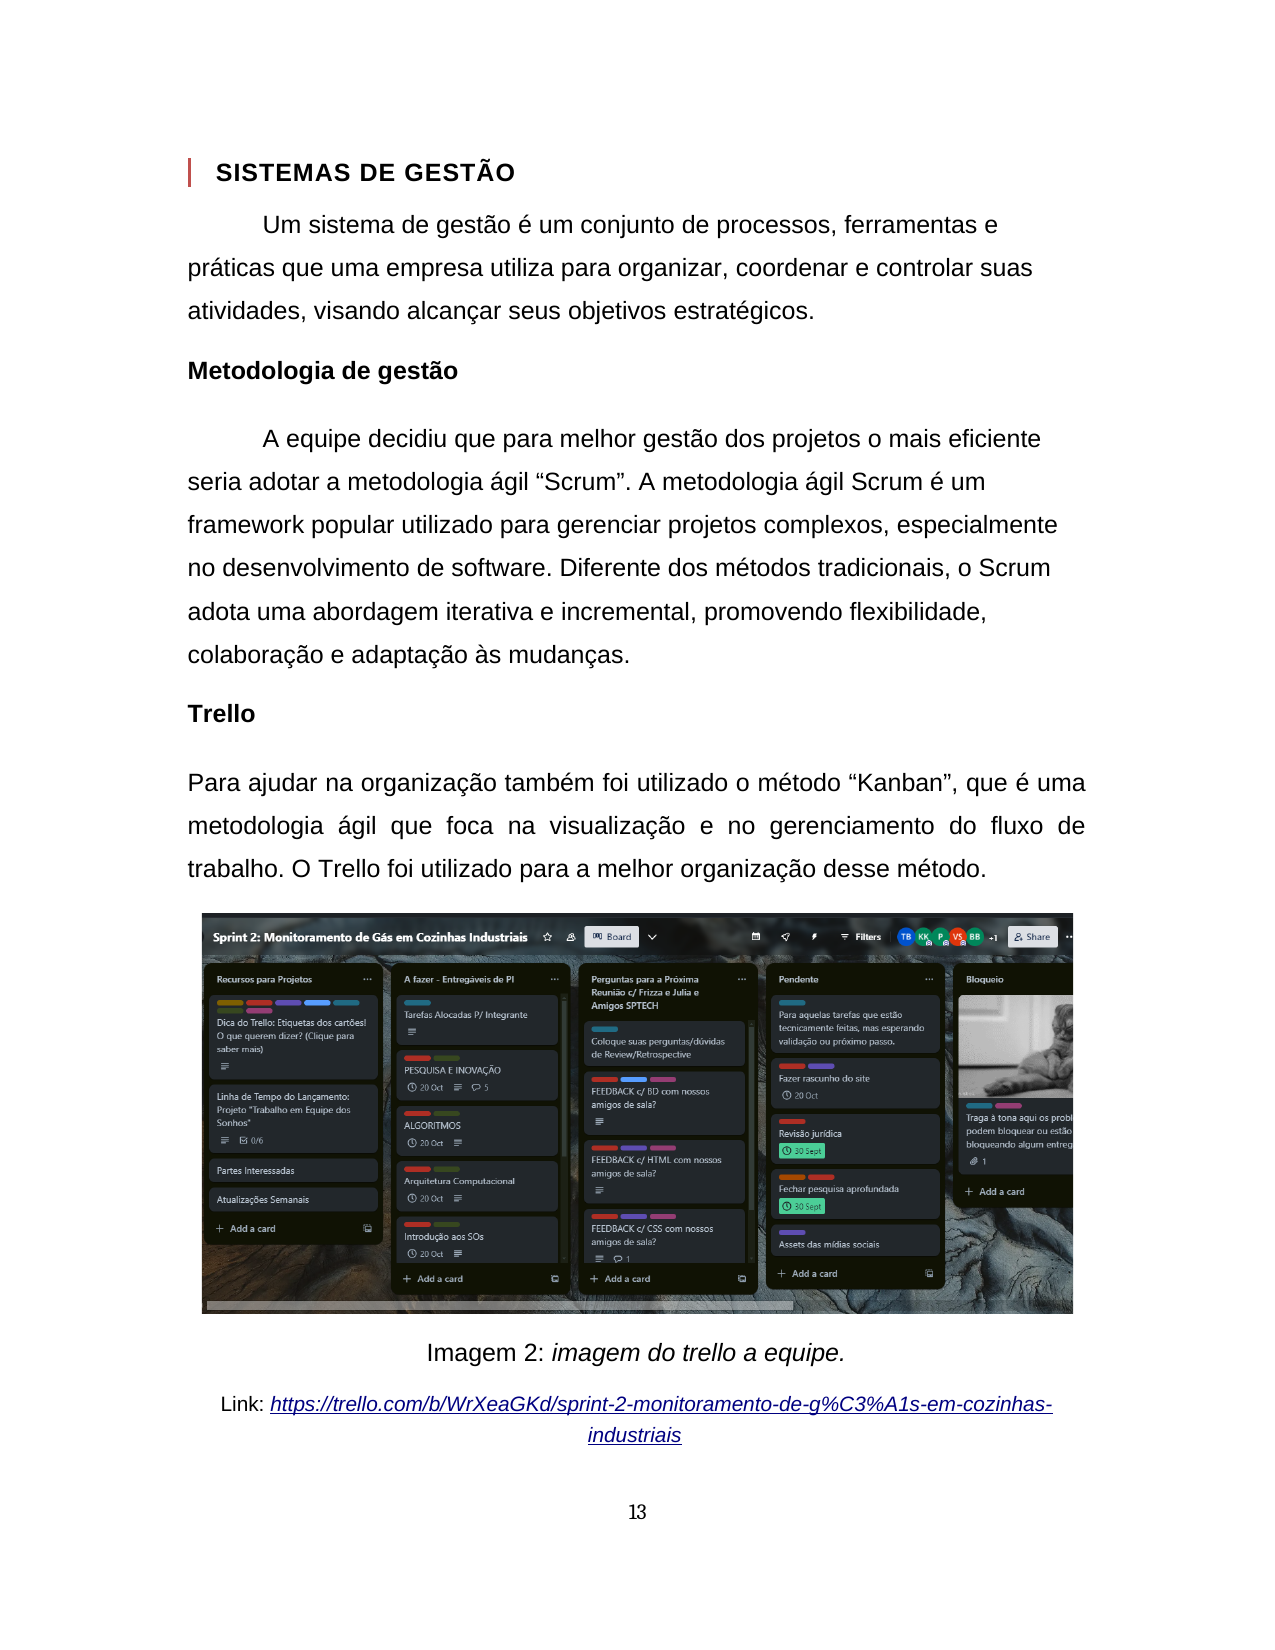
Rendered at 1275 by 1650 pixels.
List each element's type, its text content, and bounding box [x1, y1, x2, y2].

subtitle Sistemas de gestão [191, 158, 1087, 187]
subtitle Metodologia de gestão [187, 356, 1087, 384]
text Imagem 2: imagem do trello a equipe. [187, 1338, 1087, 1366]
text Link: https://trello.com/b/WrXeaGKd/sprint-2-monitoramento-de-g%C3%A1s-em-cozinhas-industriais [187, 1392, 1087, 1447]
text Para ajudar na organização também foi utilizado o método “Kanban”, que é uma metodologia ágil que foca na visualização e no gerenciamento do fluxo de trabalho. O Trello foi utilizado para a melhor organização desse método. [187, 767, 1087, 882]
subtitle Trello [187, 699, 1087, 728]
text A equipe decidiu que para melhor gestão dos projetos o mais eficiente seria adotar a metodologia ágil “Scrum”. A metodologia ágil Scrum é um framework popular utilizado para gerenciar projetos complexos, especialmente no desenvolvimento de software. Diferente dos métodos tradicionais, o Scrum adota uma abordagem iterativa e incremental, promovendo flexibilidade, colaboração e adaptação às mudanças. [187, 424, 1087, 668]
text Um sistema de gestão é um conjunto de processos, ferramentas e práticas que uma empresa utiliza para organizar, coordenar e controlar suas atividades, visando alcançar seus objetivos estratégicos. [187, 210, 1087, 325]
